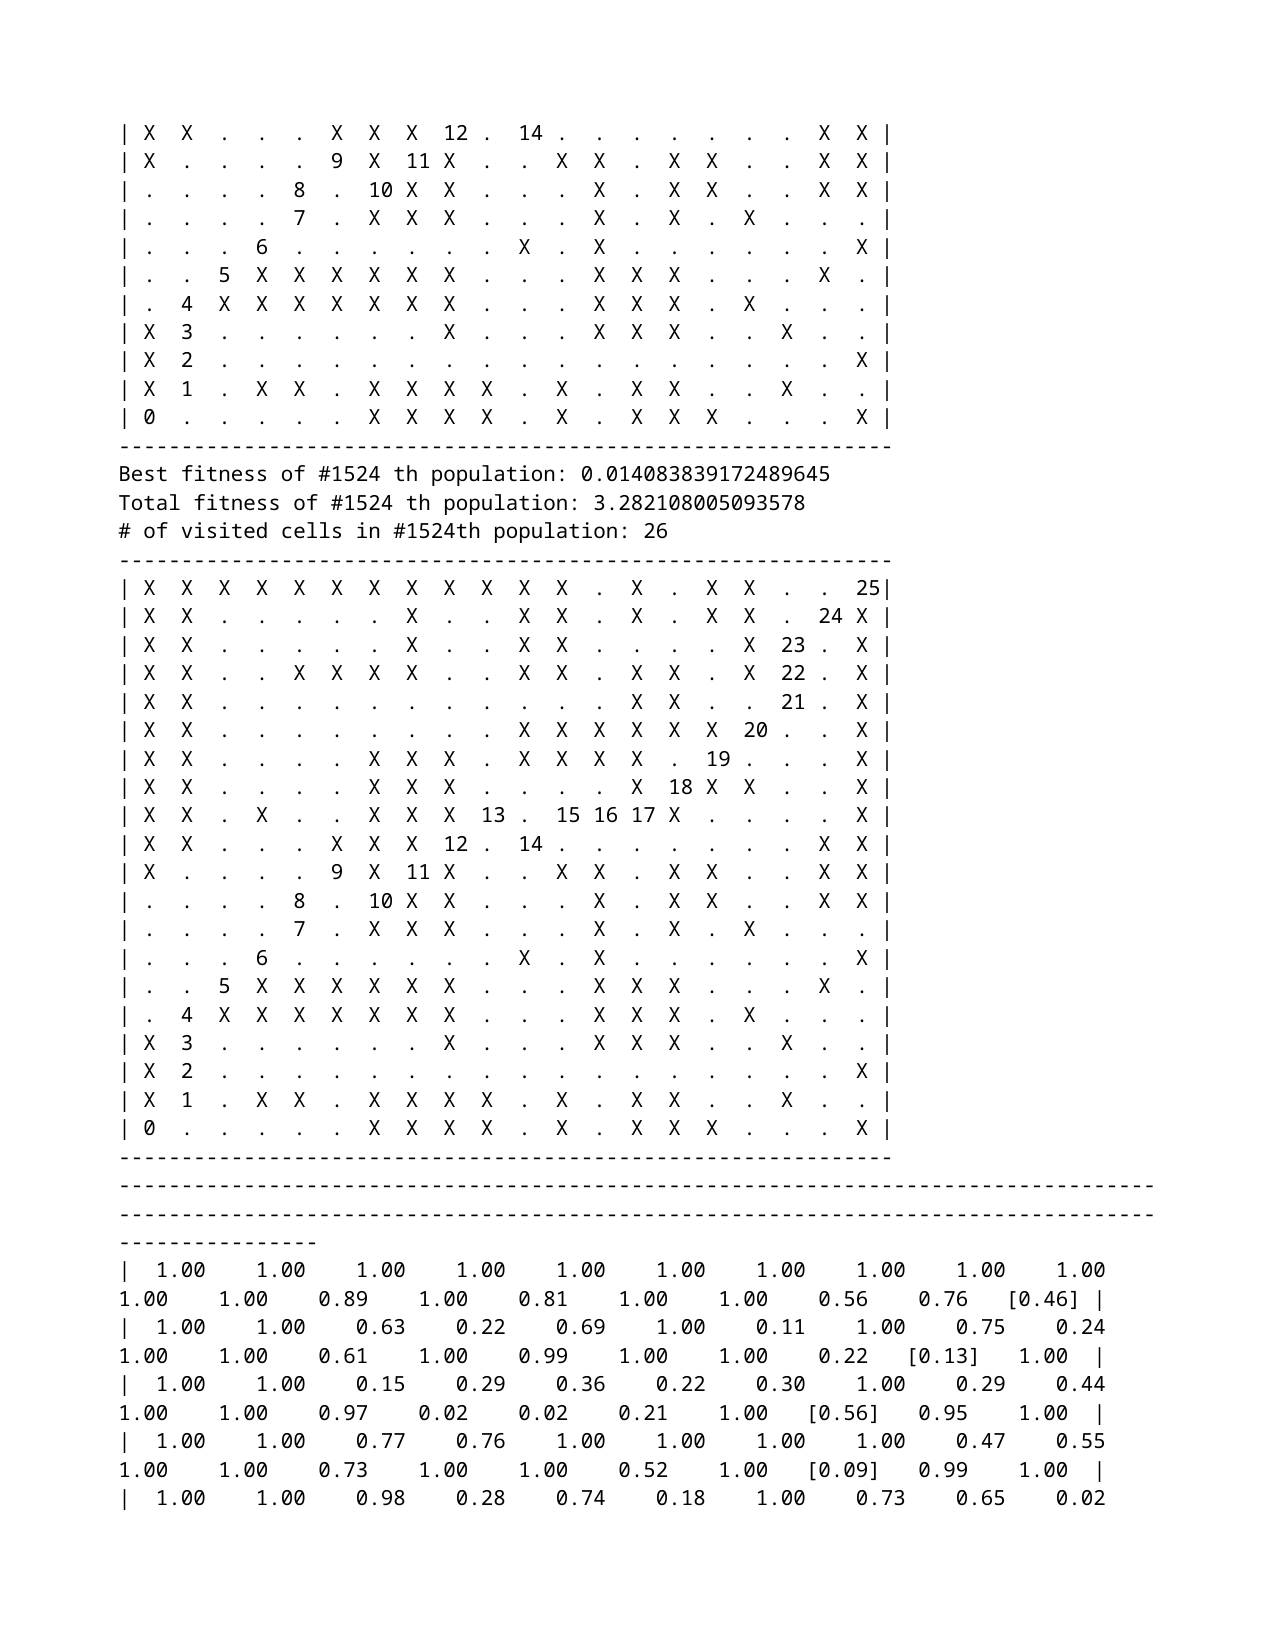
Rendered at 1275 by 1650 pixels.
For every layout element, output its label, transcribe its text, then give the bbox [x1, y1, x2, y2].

text | X . . . . 9 X 11 X . . X X . X X . . X X | [118, 147, 1157, 175]
text | X X . . . X X X 12 . 14 . . . . . . . X X | [118, 829, 1157, 857]
text | X . . . . 9 X 11 X . . X X . X X . . X X | [118, 857, 1157, 886]
text | . . . . 8 . 10 X X . . . X . X X . . X X | [118, 175, 1157, 203]
text | X X . . . . . . . . . . . X X . . 21 . X | [118, 687, 1157, 715]
text # of visited cells in #1524th population: 26 [118, 516, 1157, 545]
text | X X . . . . X X X . . . . X 18 X X . . X | [118, 772, 1157, 801]
text | X X . . . X X X 12 . 14 . . . . . . . X X | [118, 118, 1157, 147]
text | 0 . . . . . X X X X . X . X X X . . . X | [118, 1113, 1157, 1142]
text Best fitness of #1524 th population: 0.014083839172489645 [118, 459, 1157, 488]
text | X 2 . . . . . . . . . . . . . . . . . X | [118, 1057, 1157, 1085]
text | . . 5 X X X X X X . . . X X X . . . X . | [118, 260, 1157, 289]
text Total fitness of #1524 th population: 3.282108005093578 [118, 488, 1157, 516]
text | 1.00 1.00 1.00 1.00 1.00 1.00 1.00 1.00 1.00 1.00 1.00 1.00 0.89 1.00 0.81 1.00 1.00 0.56 0.76 [0.46] | [118, 1256, 1157, 1312]
text | . 4 X X X X X X X . . . X X X . X . . . | [118, 289, 1157, 317]
text | X 2 . . . . . . . . . . . . . . . . . X | [118, 346, 1157, 374]
text | 1.00 1.00 0.63 0.22 0.69 1.00 0.11 1.00 0.75 0.24 1.00 1.00 0.61 1.00 0.99 1.00 1.00 0.22 [0.13] 1.00 | [118, 1312, 1157, 1369]
text | X 3 . . . . . . X . . . X X X . . X . . | [118, 317, 1157, 346]
text | 1.00 1.00 0.15 0.29 0.36 0.22 0.30 1.00 0.29 0.44 1.00 1.00 0.97 0.02 0.02 0.21 1.00 [0.56] 0.95 1.00 | [118, 1369, 1157, 1426]
text -------------------------------------------------------------- [118, 545, 1157, 573]
text | . . . 6 . . . . . . X . X . . . . . . X | [118, 232, 1157, 260]
text | . . 5 X X X X X X . . . X X X . . . X . | [118, 971, 1157, 1000]
text | X X . . . . X X X . X X X X . 19 . . . X | [118, 744, 1157, 772]
text | X X . . . . . X . . X X . . . . X 23 . X | [118, 630, 1157, 658]
text | 0 . . . . . X X X X . X . X X X . . . X | [118, 402, 1157, 431]
text | X 1 . X X . X X X X . X . X X . . X . . | [118, 374, 1157, 402]
text -------------------------------------------------------------- [118, 1142, 1157, 1170]
text | . . . . 7 . X X X . . . X . X . X . . . | [118, 203, 1157, 232]
text -------------------------------------------------------------- [118, 431, 1157, 459]
text -------------------------------------------------------------------------------------------------------------------------------------------------------------------------------------- [118, 1170, 1157, 1256]
text | X X . X . . X X X 13 . 15 16 17 X . . . . X | [118, 801, 1157, 829]
text | 1.00 1.00 0.77 0.76 1.00 1.00 1.00 1.00 0.47 0.55 1.00 1.00 0.73 1.00 1.00 0.52 1.00 [0.09] 0.99 1.00 | [118, 1426, 1157, 1483]
text | X X . . X X X X . . X X . X X . X 22 . X | [118, 658, 1157, 687]
text | . 4 X X X X X X X . . . X X X . X . . . | [118, 1000, 1157, 1028]
text | X 1 . X X . X X X X . X . X X . . X . . | [118, 1085, 1157, 1113]
text | X X . . . . . X . . X X . X . X X . 24 X | [118, 602, 1157, 630]
text | X 3 . . . . . . X . . . X X X . . X . . | [118, 1028, 1157, 1057]
text | X X X X X X X X X X X X . X . X X . . 25| [118, 573, 1157, 602]
text | . . . . 8 . 10 X X . . . X . X X . . X X | [118, 886, 1157, 914]
text | 1.00 1.00 0.98 0.28 0.74 0.18 1.00 0.73 0.65 0.02 [118, 1483, 1157, 1512]
text | X X . . . . . . . . X X X X X X 20 . . X | [118, 715, 1157, 744]
text | . . . . 7 . X X X . . . X . X . X . . . | [118, 914, 1157, 943]
text | . . . 6 . . . . . . X . X . . . . . . X | [118, 943, 1157, 971]
